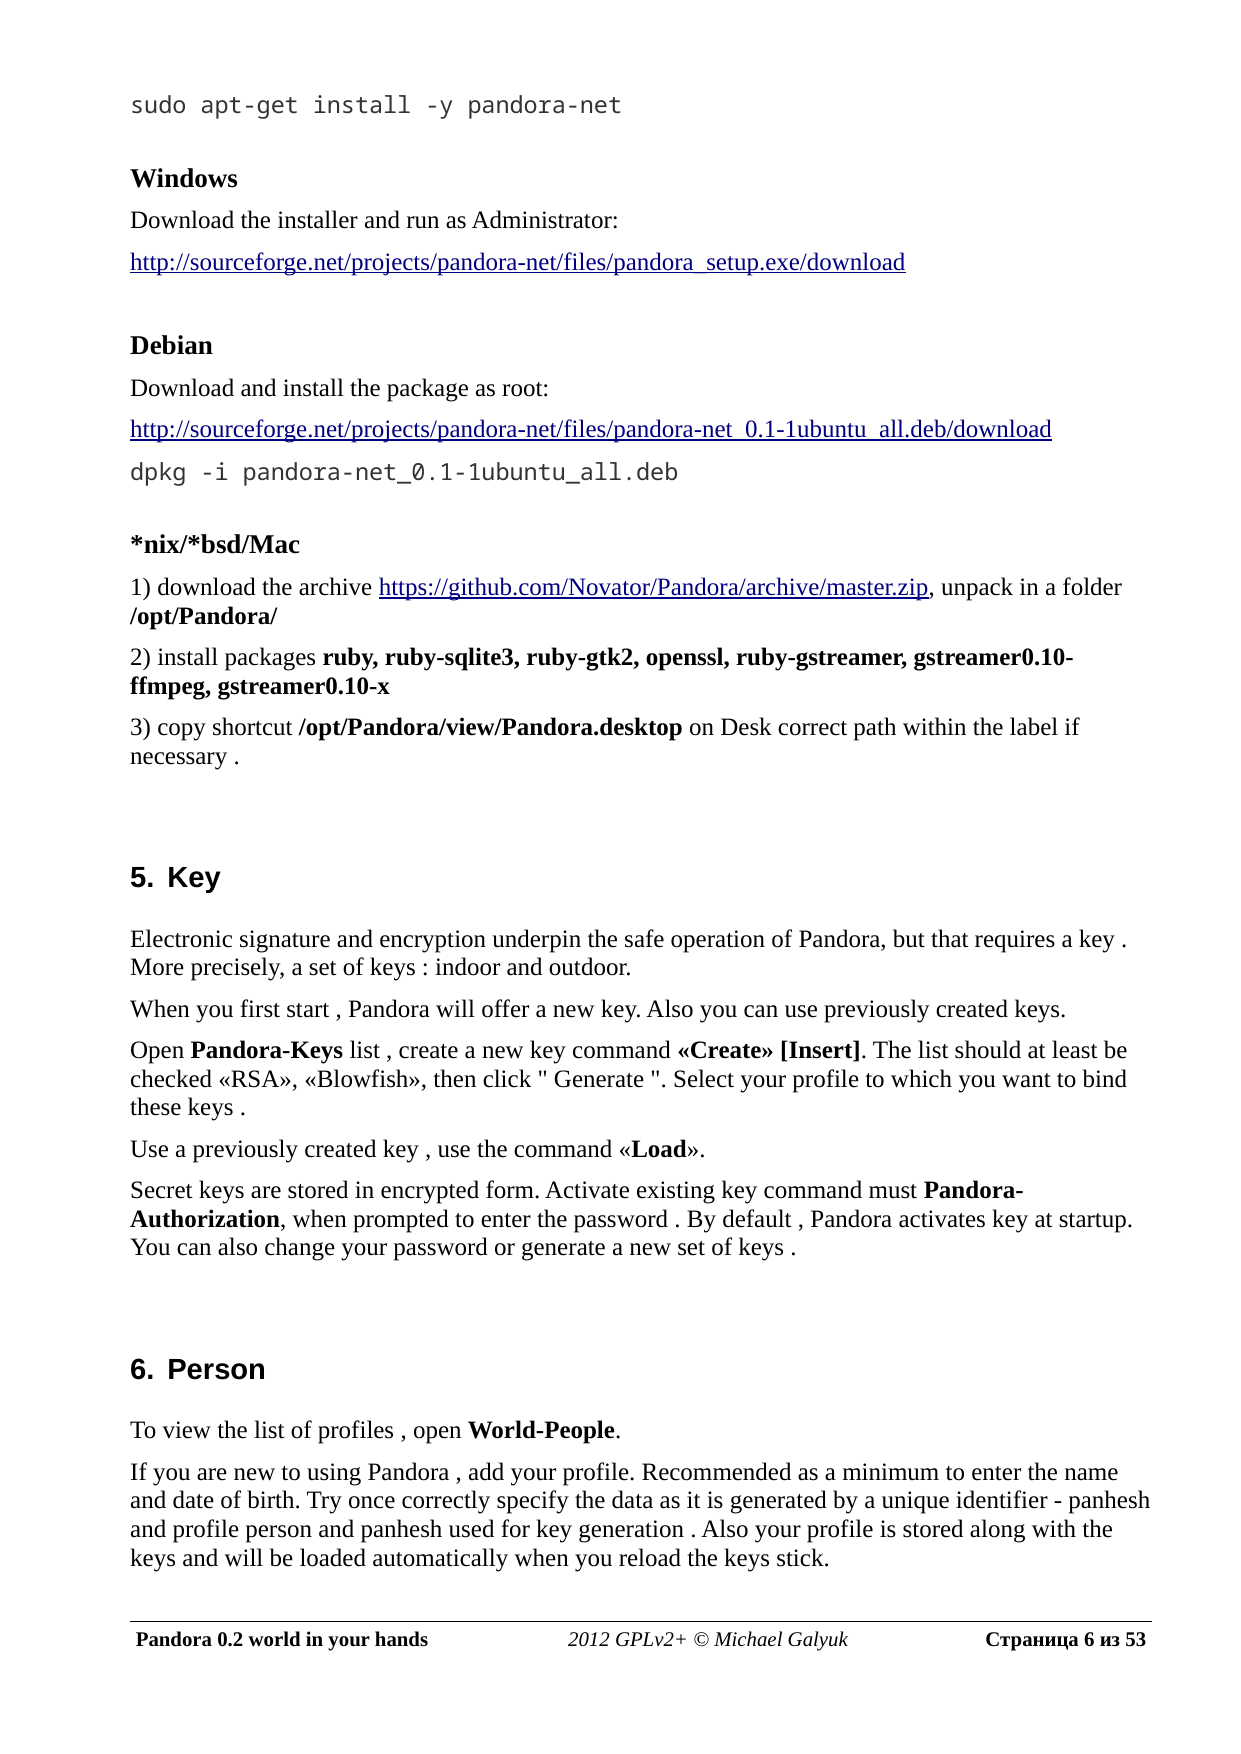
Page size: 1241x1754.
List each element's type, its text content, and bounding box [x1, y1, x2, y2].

text http://sourceforge.net/projects/pandora-net/files/pandora-net_0.1-1ubuntu_all.deb/download [130, 414, 1152, 443]
text 1) download the archive https://github.com/Novator/Pandora/archive/master.zip, unpack in a folder /opt/Pandora/ [130, 572, 1152, 630]
text 2) install packages ruby, ruby-sqlite3, ruby-gtk2, openssl, ruby-gstreamer, gstreamer0.10-ffmpeg, gstreamer0.10-x [130, 642, 1152, 700]
text http://sourceforge.net/projects/pandora-net/files/pandora_setup.exe/download [130, 247, 1152, 275]
text Windows [130, 162, 1152, 193]
text Debian [130, 329, 1152, 360]
text Use a previously created key , use the command «Load». [130, 1134, 1152, 1162]
text *nix/*bsd/Mac [130, 528, 1152, 560]
text Electronic signature and encryption underpin the safe operation of Pandora, but that requires a key . More precisely, a set of keys : indoor and outdoor. [130, 924, 1152, 981]
text Download the installer and run as Administrator: [130, 205, 1152, 234]
text When you first start , Pandora will offer a new key. Also you can use previously created keys. [130, 994, 1152, 1022]
text To view the list of profiles , open World-People. [130, 1415, 1152, 1444]
text sudo apt-get install -y pandora-net [130, 88, 1152, 121]
text Open Pandora-Keys list , create a new key command «Create» [Insert]. The list should at least be checked «RSA», «Blowfish», then click " Generate ". Select your profile to which you want to bind these keys . [130, 1035, 1152, 1121]
text Secret keys are stored in encrypted form. Activate existing key command must Pandora-Authorization, when prompted to enter the password . By default , Pandora activates key at startup. You can also change your password or generate a new set of keys . [130, 1175, 1152, 1261]
text If you are new to using Pandora , add your profile. Recommended as a minimum to enter the name and date of birth. Try once correctly specify the data as it is generated by a unique identifier - panhesh and profile person and panhesh used for key generation . Also your profile is stored along with the keys and will be loaded automatically when you reload the keys stick. [130, 1457, 1152, 1572]
text 3) copy shortcut /opt/Pandora/view/Pandora.desktop on Desk correct path within the label if necessary . [130, 712, 1152, 770]
subtitle Person [130, 1352, 1152, 1385]
text dpkg -i pandora-net_0.1-1ubuntu_all.deb [130, 455, 1152, 487]
text Download and install the package as root: [130, 373, 1152, 402]
subtitle Key [130, 860, 1152, 894]
